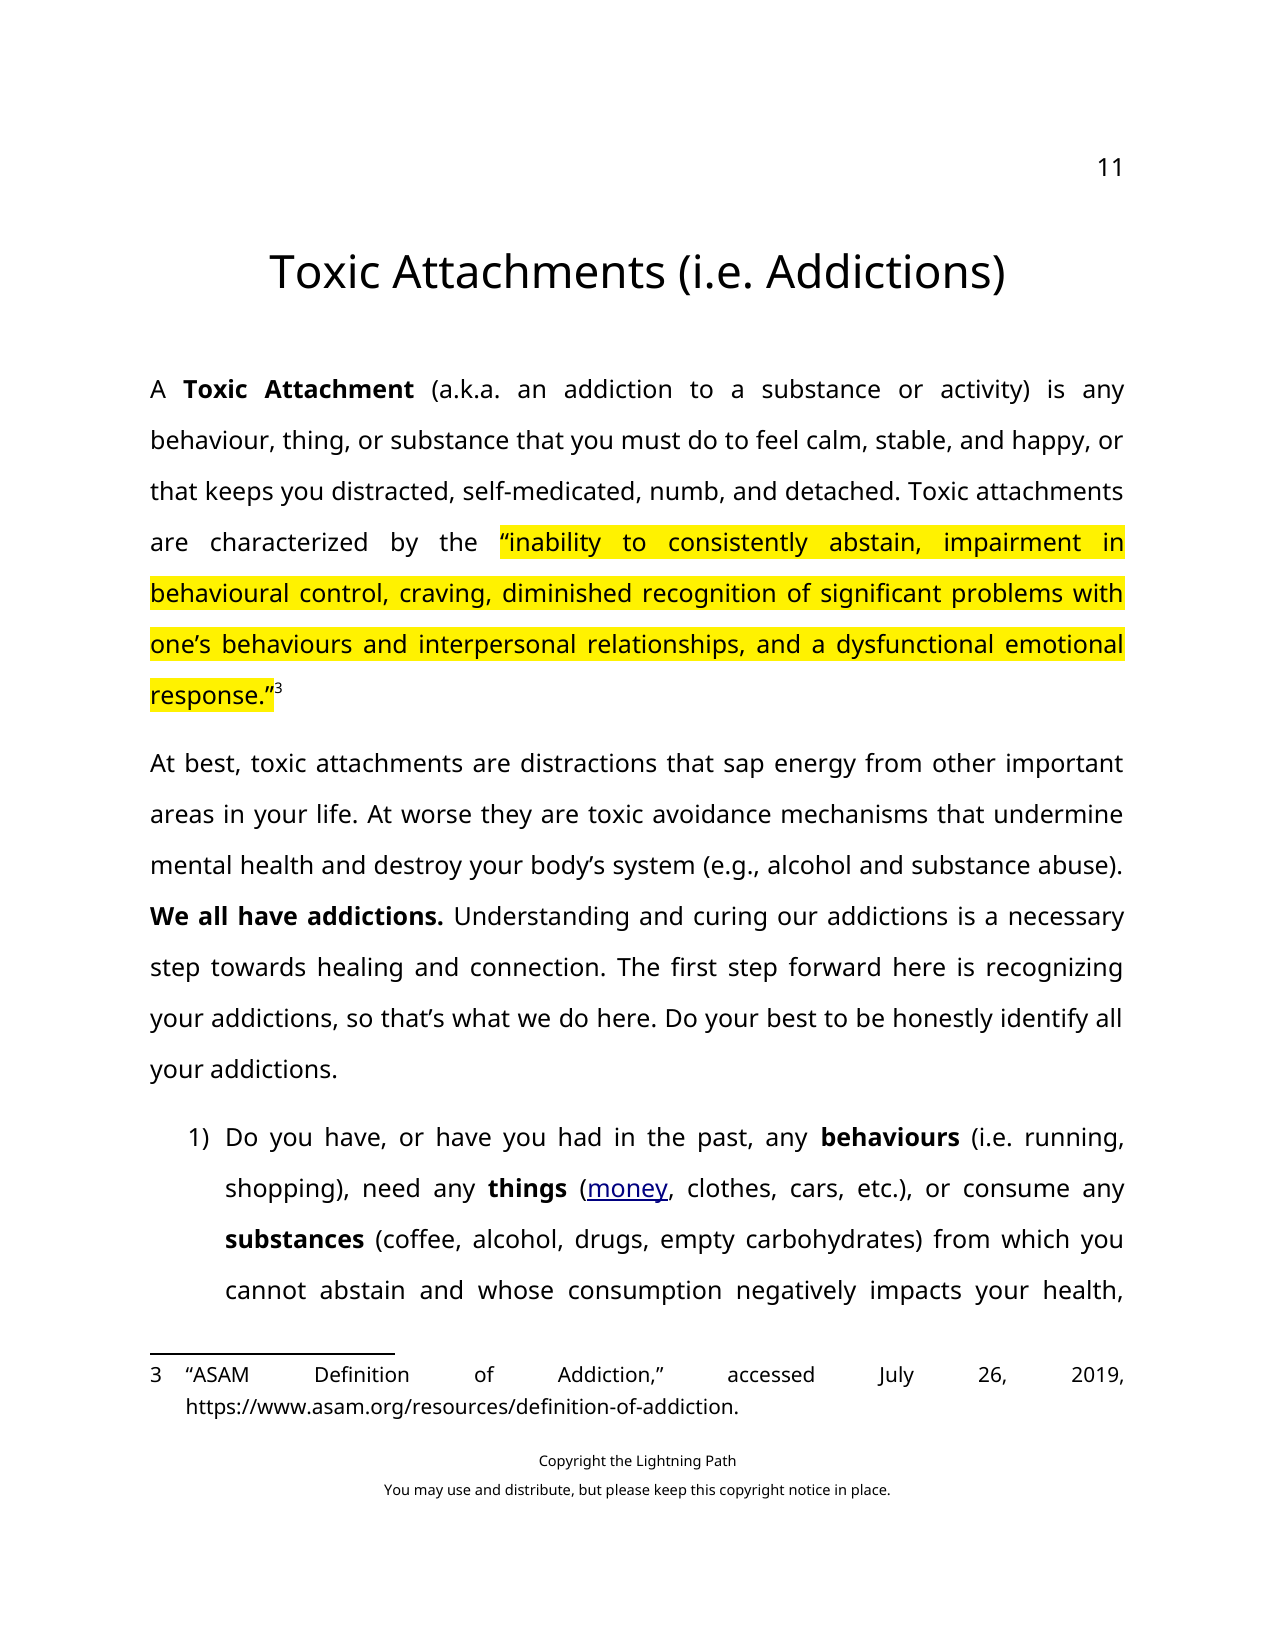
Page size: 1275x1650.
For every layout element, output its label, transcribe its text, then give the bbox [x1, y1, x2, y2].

text At best, toxic attachments are distractions that sap energy from other important areas in your life. At worse they are toxic avoidance mechanisms that undermine mental health and destroy your body’s system (e.g., alcohol and substance abuse). We all have addictions. Understanding and curing our addictions is a necessary step towards healing and connection. The first step forward here is recognizing your addictions, so that’s what we do here. Do your best to be honestly identify all your addictions. [150, 746, 1125, 1086]
list Do you have, or have you had in the past, any behaviours (i.e. running, shopping), need any things (money, clothes, cars, etc.), or consume any substances (coffee, alcohol, drugs, empty carbohydrates) from which you cannot abstain and whose consumption negatively impacts your health, [187, 1119, 1125, 1307]
text “ASAM Definition of Addiction,” accessed July 26, 2019, https://www.asam.org/resources/definition-of-addiction. [150, 1360, 1125, 1421]
subtitle Toxic Attachments (i.e. Addictions) [150, 239, 1125, 301]
text A Toxic Attachment (a.k.a. an addiction to a substance or activity) is any behaviour, thing, or substance that you must do to feel calm, stable, and happy, or that keeps you distracted, self-medicated, numb, and detached. Toxic attachments are characterized by the “inability to consistently abstain, impairment in behavioural control, craving, diminished recognition of significant problems with one’s behaviours and interpersonal relationships, and a dysfunctional emotional response.” [150, 372, 1125, 712]
